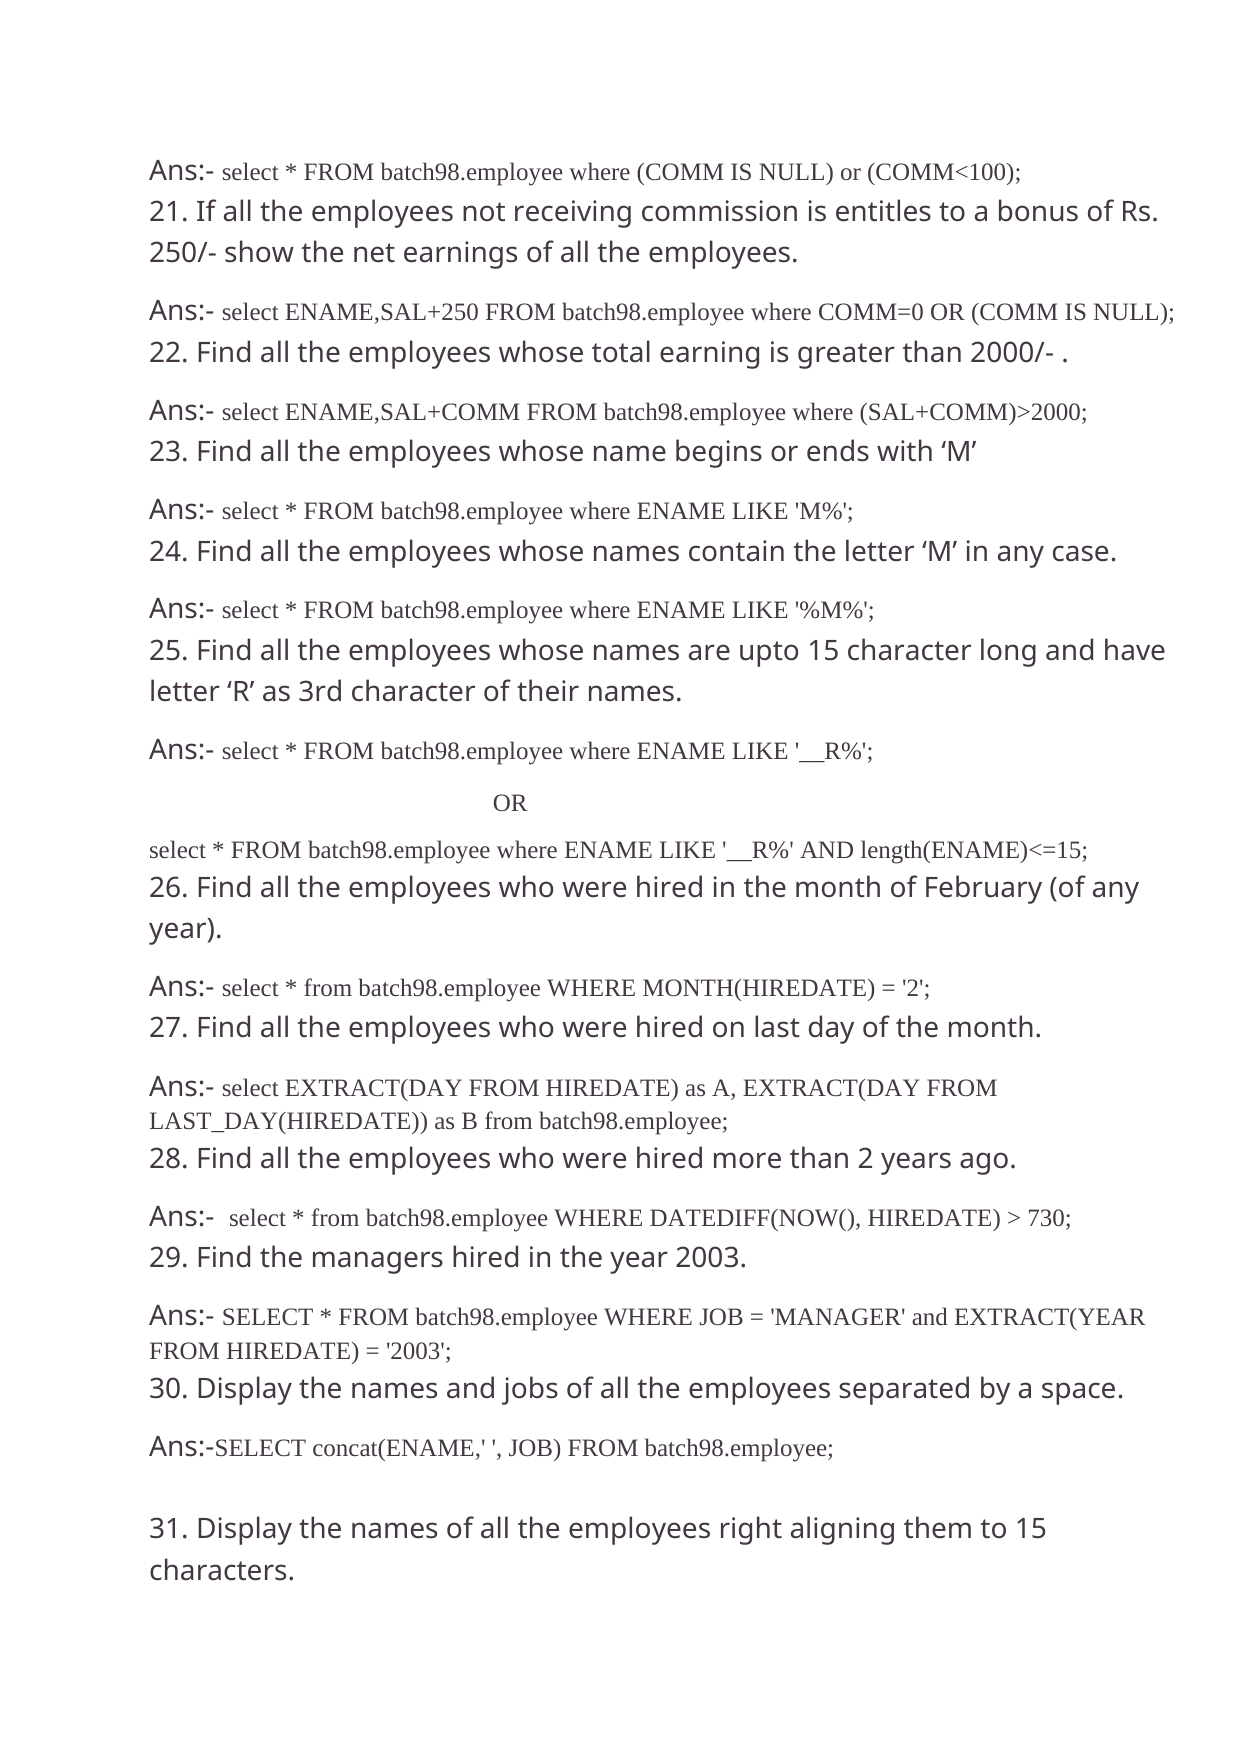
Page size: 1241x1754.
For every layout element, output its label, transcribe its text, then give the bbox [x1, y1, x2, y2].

list Ans:- select * FROM batch98.employee where (COMM IS NULL) or (COMM<100); 21. If all the employees not receiving commission is entitles to a bonus of Rs. 250/- show the net earnings of all the employees. [111, 150, 1181, 271]
list Ans:-SELECT concat(ENAME,' ', JOB) FROM batch98.employee; SELECT concat(ENAME,' ', JOBM batch97.employee; 31. Display the names of all the employees right aligning them to 15 characters. [111, 1426, 1181, 1588]
list Ans:- select * FROM batch98.employee where ENAME LIKE '__R%'; [111, 729, 1181, 768]
list OR [111, 788, 1181, 816]
list Ans:- select * from batch98.employee WHERE DATEDIFF(NOW(), HIREDATE) > 730; 29. Find the managers hired in the year 2003. [111, 1196, 1181, 1276]
list Ans:- select EXTRACT(DAY FROM HIREDATE) as A, EXTRACT(DAY FROM LAST_DAY(HIREDATE)) as B from batch98.employee; 28. Find all the employees who were hired more than 2 years ago. [111, 1066, 1181, 1177]
list Ans:- SELECT * FROM batch98.employee WHERE JOB = 'MANAGER' and EXTRACT(YEAR FROM HIREDATE) = '2003'; 30. Display the names and jobs of all the employees separated by a space. [111, 1296, 1181, 1406]
list Ans:- select * from batch98.employee WHERE MONTH(HIREDATE) = '2'; 27. Find all the employees who were hired on last day of the month. [111, 966, 1181, 1046]
list Ans:- select ENAME,SAL+COMM FROM batch98.employee where (SAL+COMM)>2000; 23. Find all the employees whose name begins or ends with ‘M’ [111, 390, 1181, 470]
list Ans:- select ENAME,SAL+250 FROM batch98.employee where COMM=0 OR (COMM IS NULL); 22. Find all the employees whose total earning is greater than 2000/- . [111, 291, 1181, 370]
list Ans:- select * FROM batch98.employee where ENAME LIKE 'M%'; 24. Find all the employees whose names contain the letter ‘M’ in any case. [111, 489, 1181, 569]
list select * FROM batch98.employee where ENAME LIKE '__R%' AND length(ENAME)<=15; 26. Find all the employees who were hired in the month of February (of any year). [111, 835, 1181, 947]
list Ans:- select * FROM batch98.employee where ENAME LIKE '%M%'; 25. Find all the employees whose names are upto 15 character long and have letter ‘R’ as 3rd character of their names. [111, 589, 1181, 710]
